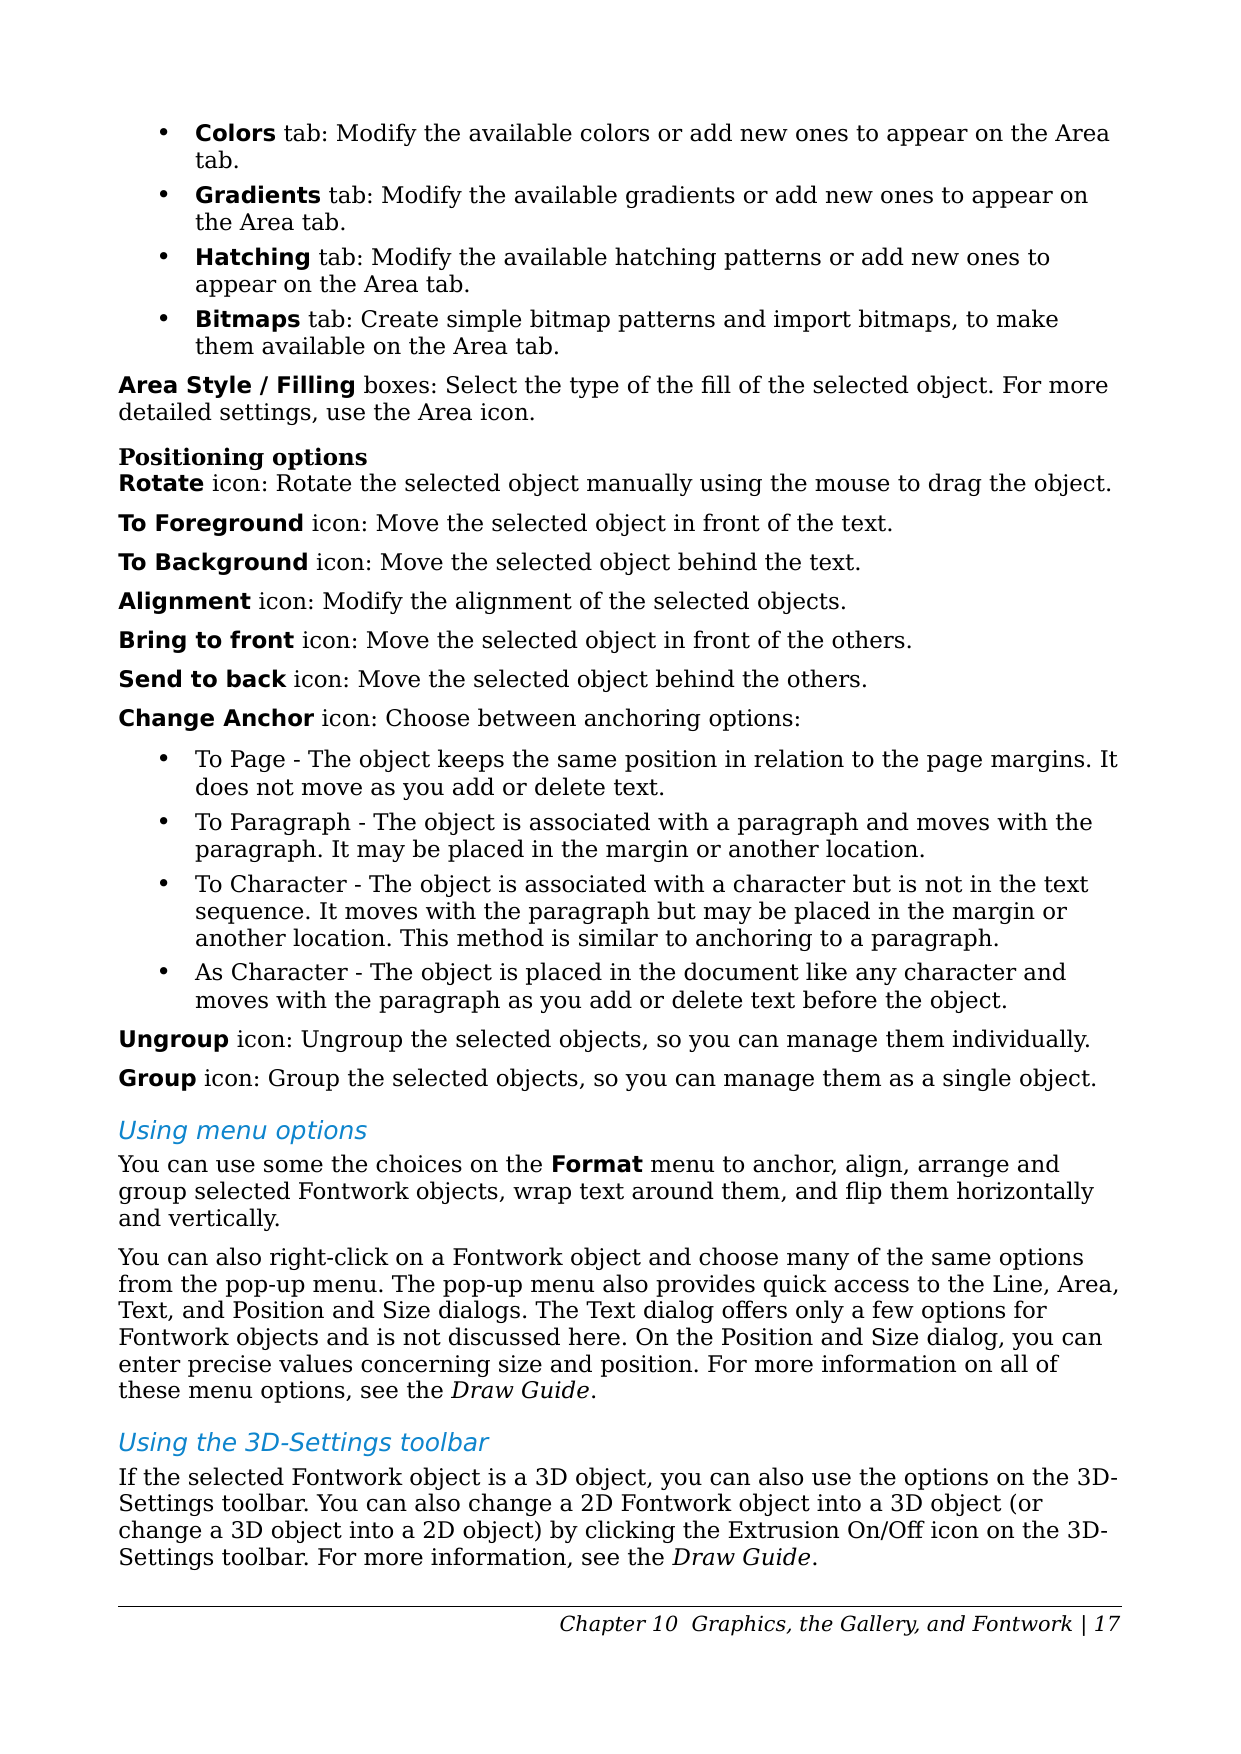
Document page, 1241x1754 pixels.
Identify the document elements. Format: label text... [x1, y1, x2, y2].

text Change Anchor icon: Choose between anchoring options: [118, 706, 1122, 732]
list Colors tab: Modify the available colors or add new ones to appear on the Area tab. [156, 118, 1122, 174]
list As Character - The object is placed in the document like any character and moves with the paragraph as you add or delete text before the object. [156, 958, 1122, 1013]
text Area Style / Filling boxes: Select the type of the fill of the selected object. For more detailed settings, use the Area icon. [118, 373, 1122, 426]
text Bring to front icon: Move the selected object in front of the others. [118, 627, 1122, 654]
subtitle Using menu options [118, 1116, 1122, 1145]
list To Character - The object is associated with a character but is not in the text sequence. It moves with the paragraph but may be placed in the margin or another location. This method is similar to anchoring to a paragraph. [156, 869, 1122, 951]
text If the selected Fontwork object is a 3D object, you can also use the options on the 3D-Settings toolbar. You can also change a 2D Fontwork object into a 3D object (or change a 3D object into a 2D object) by clicking the Extrusion On/Off icon on the 3D-Settings toolbar. For more information, see the Draw Guide. [118, 1464, 1122, 1571]
text Positioning options [118, 444, 1122, 471]
list To Paragraph - The object is associated with a paragraph and moves with the paragraph. It may be placed in the margin or another location. [156, 807, 1122, 863]
text Group icon: Group the selected objects, so you can manage them as a single object. [118, 1065, 1122, 1092]
text Rotate icon: Rotate the selected object manually using the mouse to drag the object. [118, 471, 1122, 497]
text Ungroup icon: Ungroup the selected objects, so you can manage them individually. [118, 1026, 1122, 1052]
list Hatching tab: Modify the available hatching patterns or add new ones to appear on the Area tab. [156, 242, 1122, 298]
list Gradients tab: Modify the available gradients or add new ones to appear on the Area tab. [156, 180, 1122, 236]
list To Page - The object keeps the same position in relation to the page margins. It does not move as you add or delete text. [156, 745, 1122, 801]
text To Background icon: Move the selected object behind the text. [118, 549, 1122, 576]
text To Foreground icon: Move the selected object in front of the text. [118, 510, 1122, 536]
list Bitmaps tab: Create simple bitmap patterns and import bitmaps, to make them available on the Area tab. [156, 304, 1122, 360]
text You can use some the choices on the Format menu to anchor, align, arrange and group selected Fontwork objects, wrap text around them, and flip them horizontally and vertically. [118, 1152, 1122, 1232]
text Alignment icon: Modify the alignment of the selected objects. [118, 588, 1122, 615]
text You can also right-click on a Fontwork object and choose many of the same options from the pop-up menu. The pop-up menu also provides quick access to the Line, Area, Text, and Position and Size dialogs. The Text dialog offers only a few options for Fontwork objects and is not discussed here. On the Position and Size dialog, you can enter precise values concerning size and position. For more information on all of these menu options, see the Draw Guide. [118, 1244, 1122, 1404]
subtitle Using the 3D-Settings toolbar [118, 1428, 1122, 1457]
text Send to back icon: Move the selected object behind the others. [118, 666, 1122, 693]
